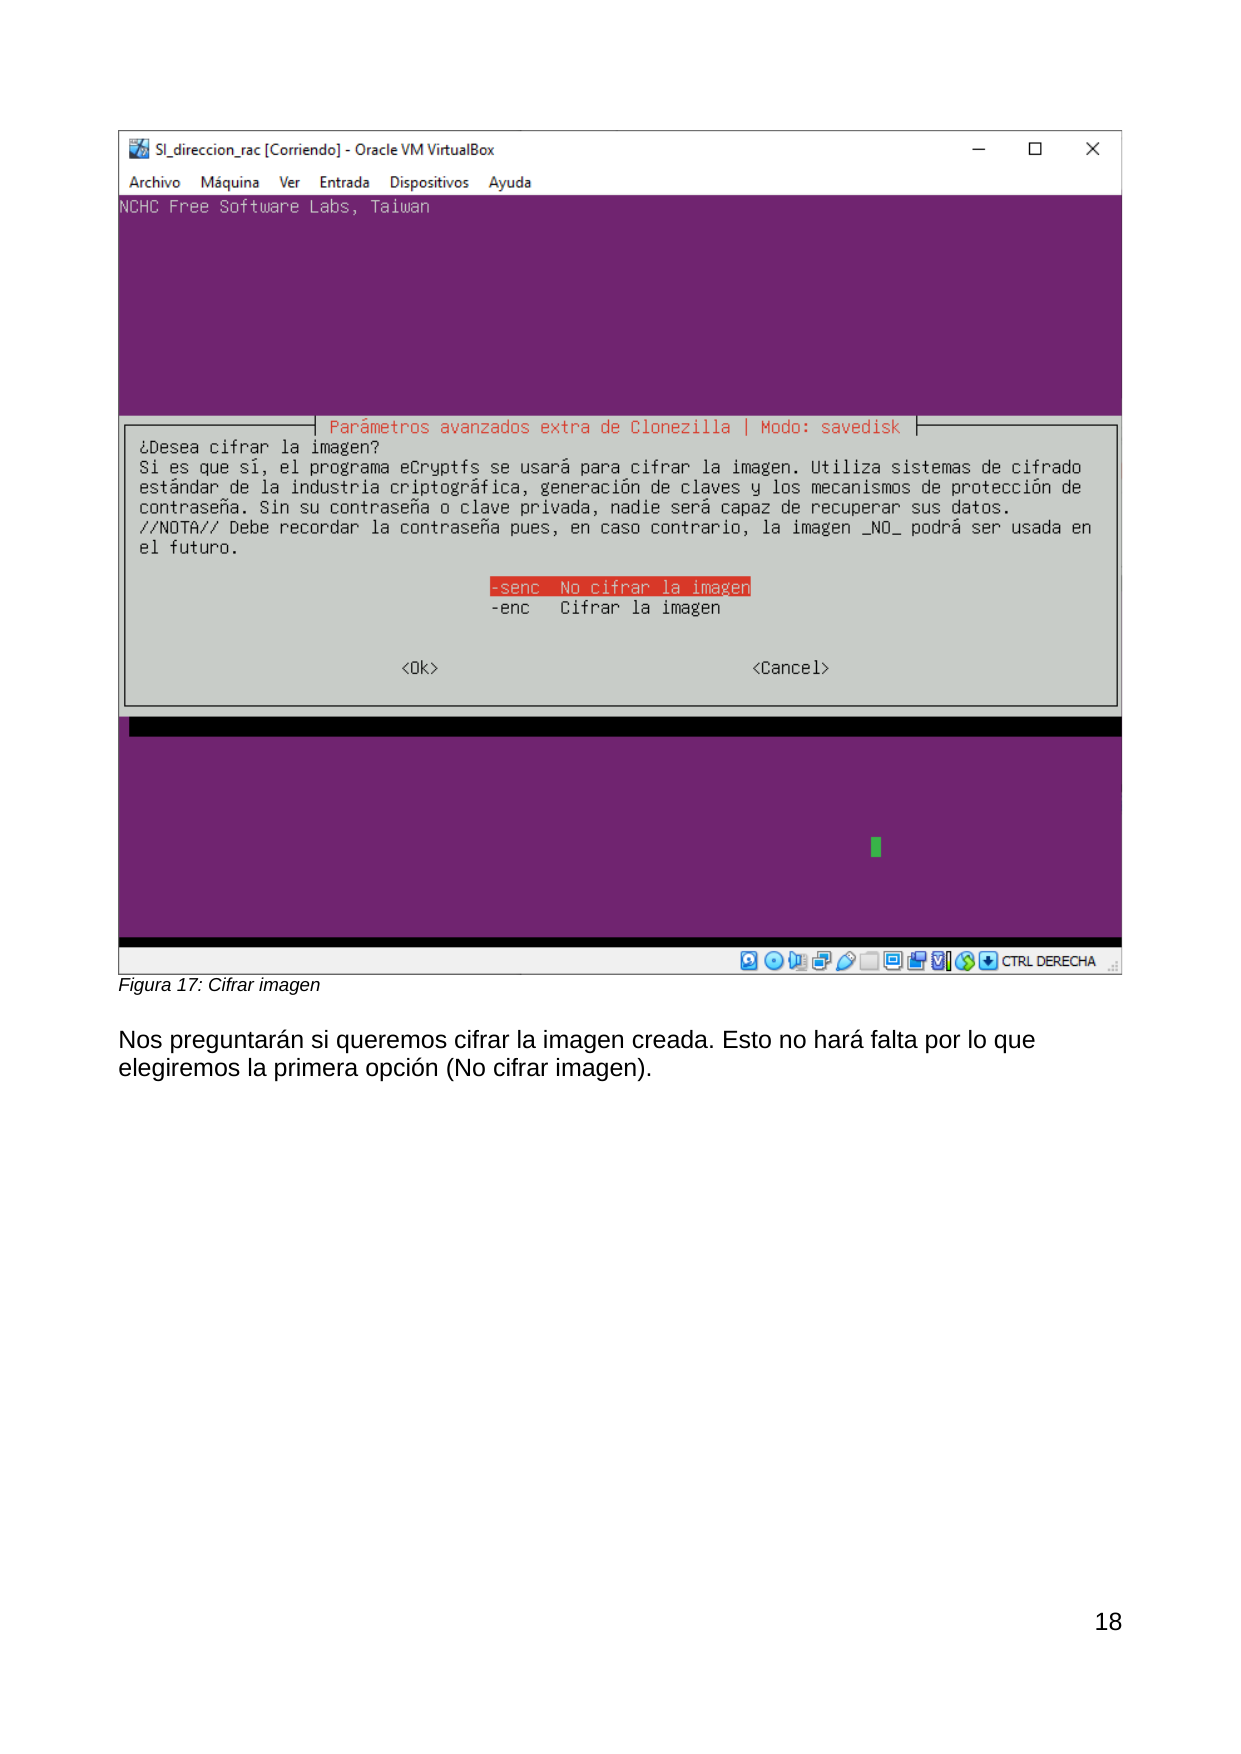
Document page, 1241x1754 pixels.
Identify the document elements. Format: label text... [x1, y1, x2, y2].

text Figura 17: Cifrar imagen [118, 975, 1122, 996]
text Nos preguntarán si queremos cifrar la imagen creada. Esto no hará falta por lo que elegiremos la primera opción (No cifrar imagen). [118, 1024, 1122, 1082]
picture [118, 130, 1123, 975]
